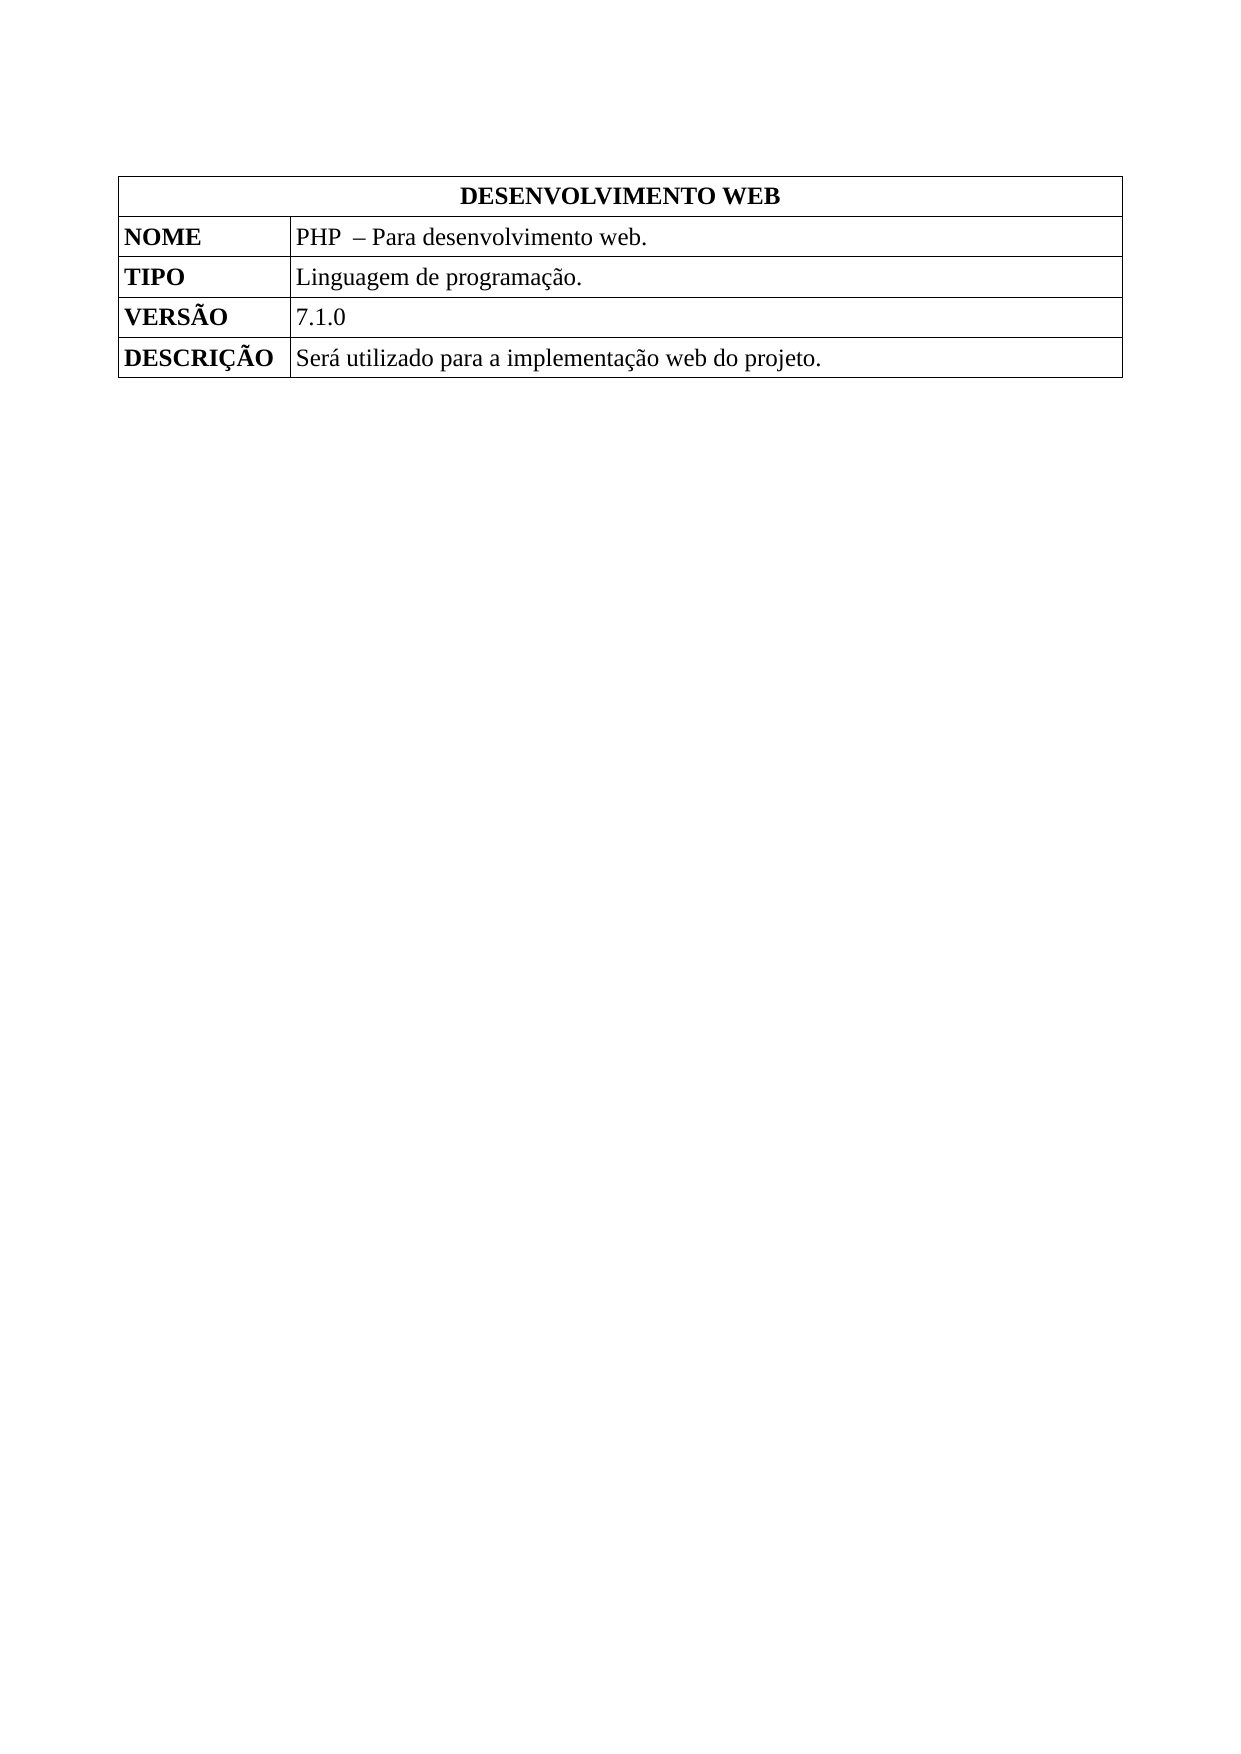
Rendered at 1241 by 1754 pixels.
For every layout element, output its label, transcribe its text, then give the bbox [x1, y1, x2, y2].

table_cell VERSÃO [119, 298, 290, 337]
table_header DESENVOLVIMENTO WEB [119, 177, 1122, 216]
table_cell NOME [119, 217, 290, 256]
table_cell Linguagem de programação. [291, 257, 1122, 297]
table_cell DESCRIÇÃO [119, 338, 290, 377]
table_cell TIPO [119, 257, 290, 297]
table_cell Será utilizado para a implementação web do projeto. [291, 338, 1122, 377]
table_cell 7.1.0 [291, 298, 1122, 337]
table_cell PHP – Para desenvolvimento web. [291, 217, 1122, 256]
